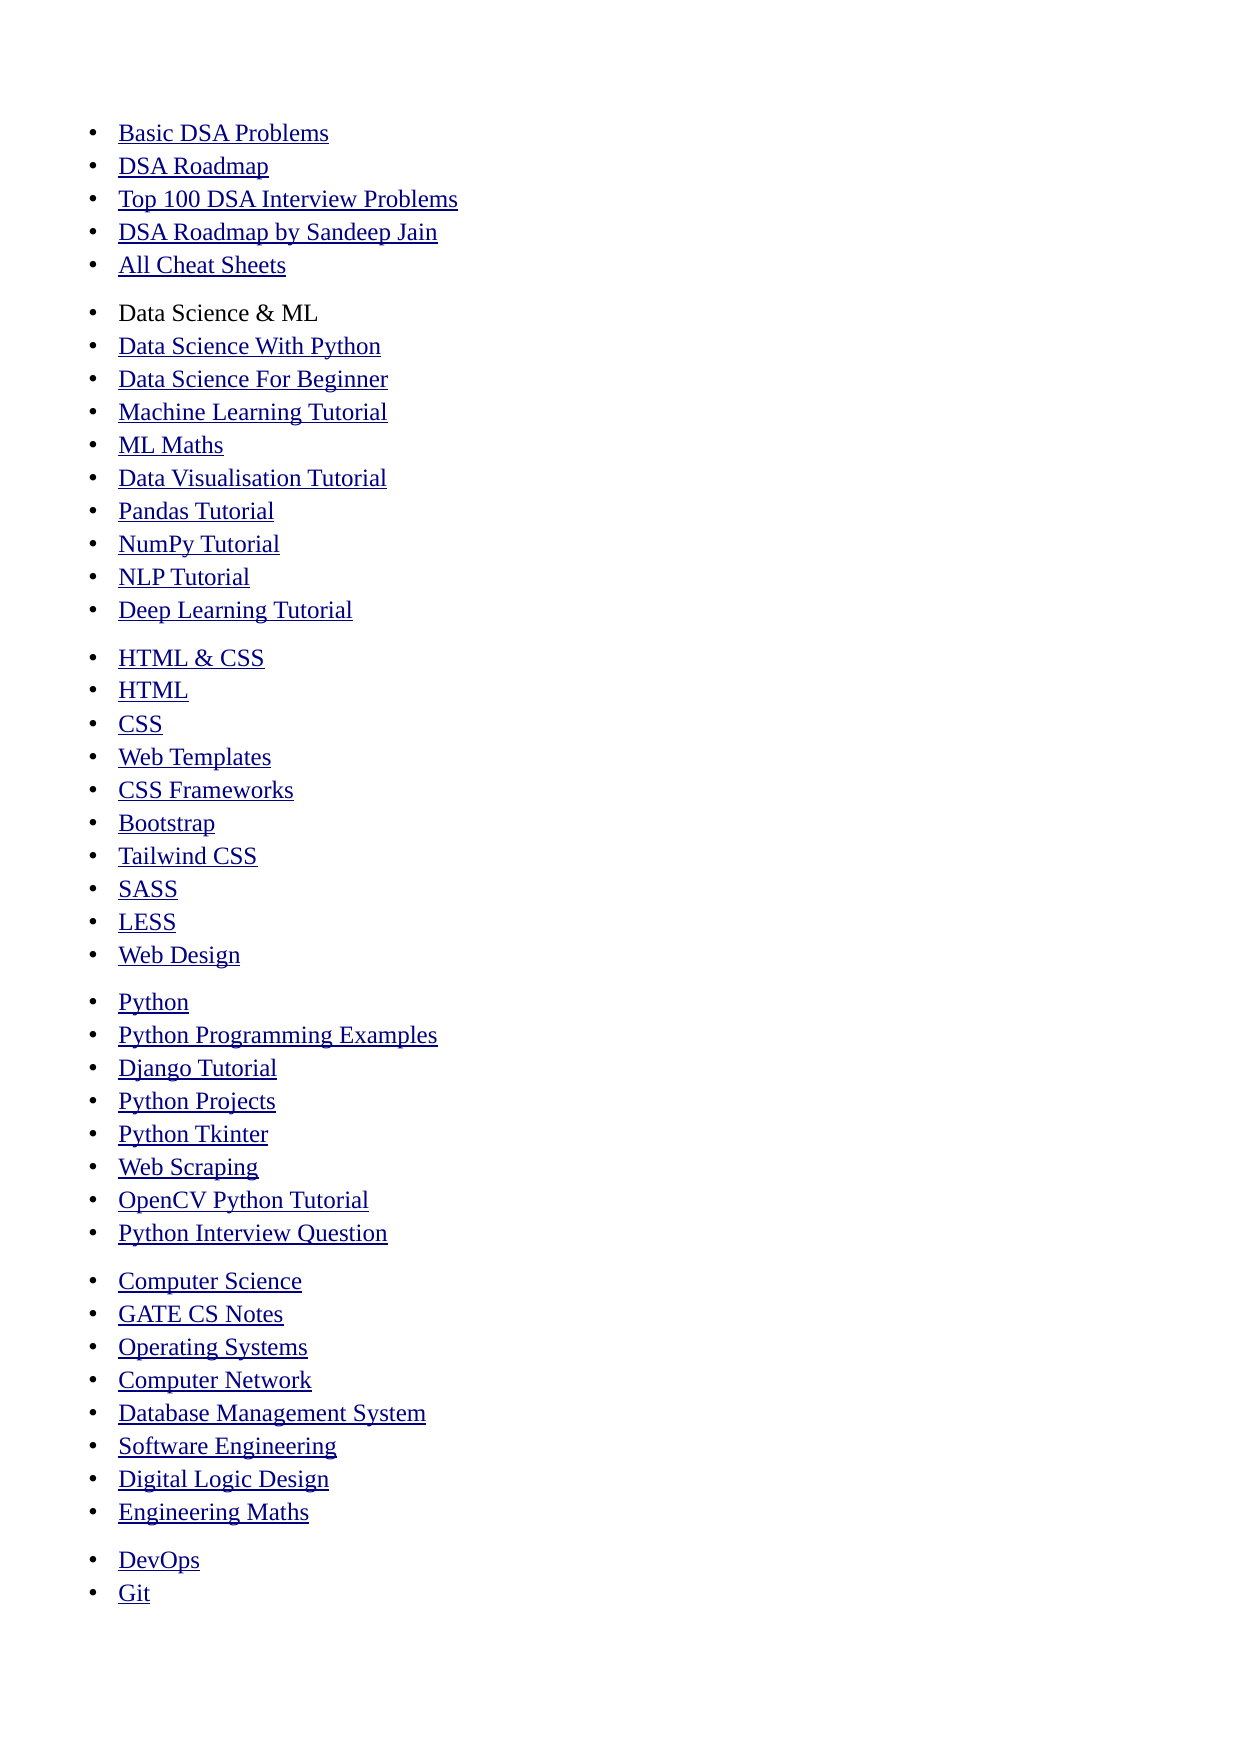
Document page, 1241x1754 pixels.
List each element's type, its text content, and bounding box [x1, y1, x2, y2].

list Python Interview Question [118, 1218, 1122, 1247]
list Web Templates [118, 742, 1122, 770]
list Database Management System [118, 1398, 1122, 1427]
list Basic DSA Problems [118, 118, 1122, 147]
list Tailwind CSS [118, 841, 1122, 869]
list NumPy Tutorial [118, 529, 1122, 558]
list Deep Learning Tutorial [118, 595, 1122, 624]
list Python Tkinter [118, 1119, 1122, 1148]
list DSA Roadmap [118, 151, 1122, 180]
list Computer Network [118, 1365, 1122, 1394]
list DSA Roadmap by Sandeep Jain [118, 217, 1122, 246]
list Web Scraping [118, 1152, 1122, 1181]
list NLP Tutorial [118, 562, 1122, 591]
list Engineering Maths [118, 1497, 1122, 1526]
list LESS [118, 907, 1122, 936]
list Operating Systems [118, 1332, 1122, 1361]
list All Cheat Sheets [118, 250, 1122, 279]
list Data Visualisation Tutorial [118, 463, 1122, 492]
list Git [118, 1578, 1122, 1607]
list Python Projects [118, 1086, 1122, 1115]
list ML Maths [118, 430, 1122, 459]
list SASS [118, 874, 1122, 902]
list Data Science & ML [118, 298, 1122, 327]
list Python Programming Examples [118, 1020, 1122, 1049]
list Python [118, 987, 1122, 1016]
list Computer Science [118, 1266, 1122, 1295]
list OpenCV Python Tutorial [118, 1186, 1122, 1214]
list Django Tutorial [118, 1053, 1122, 1082]
list HTML & CSS [118, 643, 1122, 671]
list HTML [118, 676, 1122, 704]
list Web Design [118, 940, 1122, 968]
list Top 100 DSA Interview Problems [118, 184, 1122, 213]
list CSS [118, 709, 1122, 737]
list Digital Logic Design [118, 1464, 1122, 1493]
list Machine Learning Tutorial [118, 397, 1122, 426]
list Pandas Tutorial [118, 496, 1122, 525]
list Software Engineering [118, 1431, 1122, 1460]
list Bootstrap [118, 808, 1122, 836]
list GATE CS Notes [118, 1299, 1122, 1328]
list Data Science With Python [118, 331, 1122, 359]
list DevOps [118, 1545, 1122, 1574]
list Data Science For Beginner [118, 364, 1122, 393]
list CSS Frameworks [118, 775, 1122, 803]
